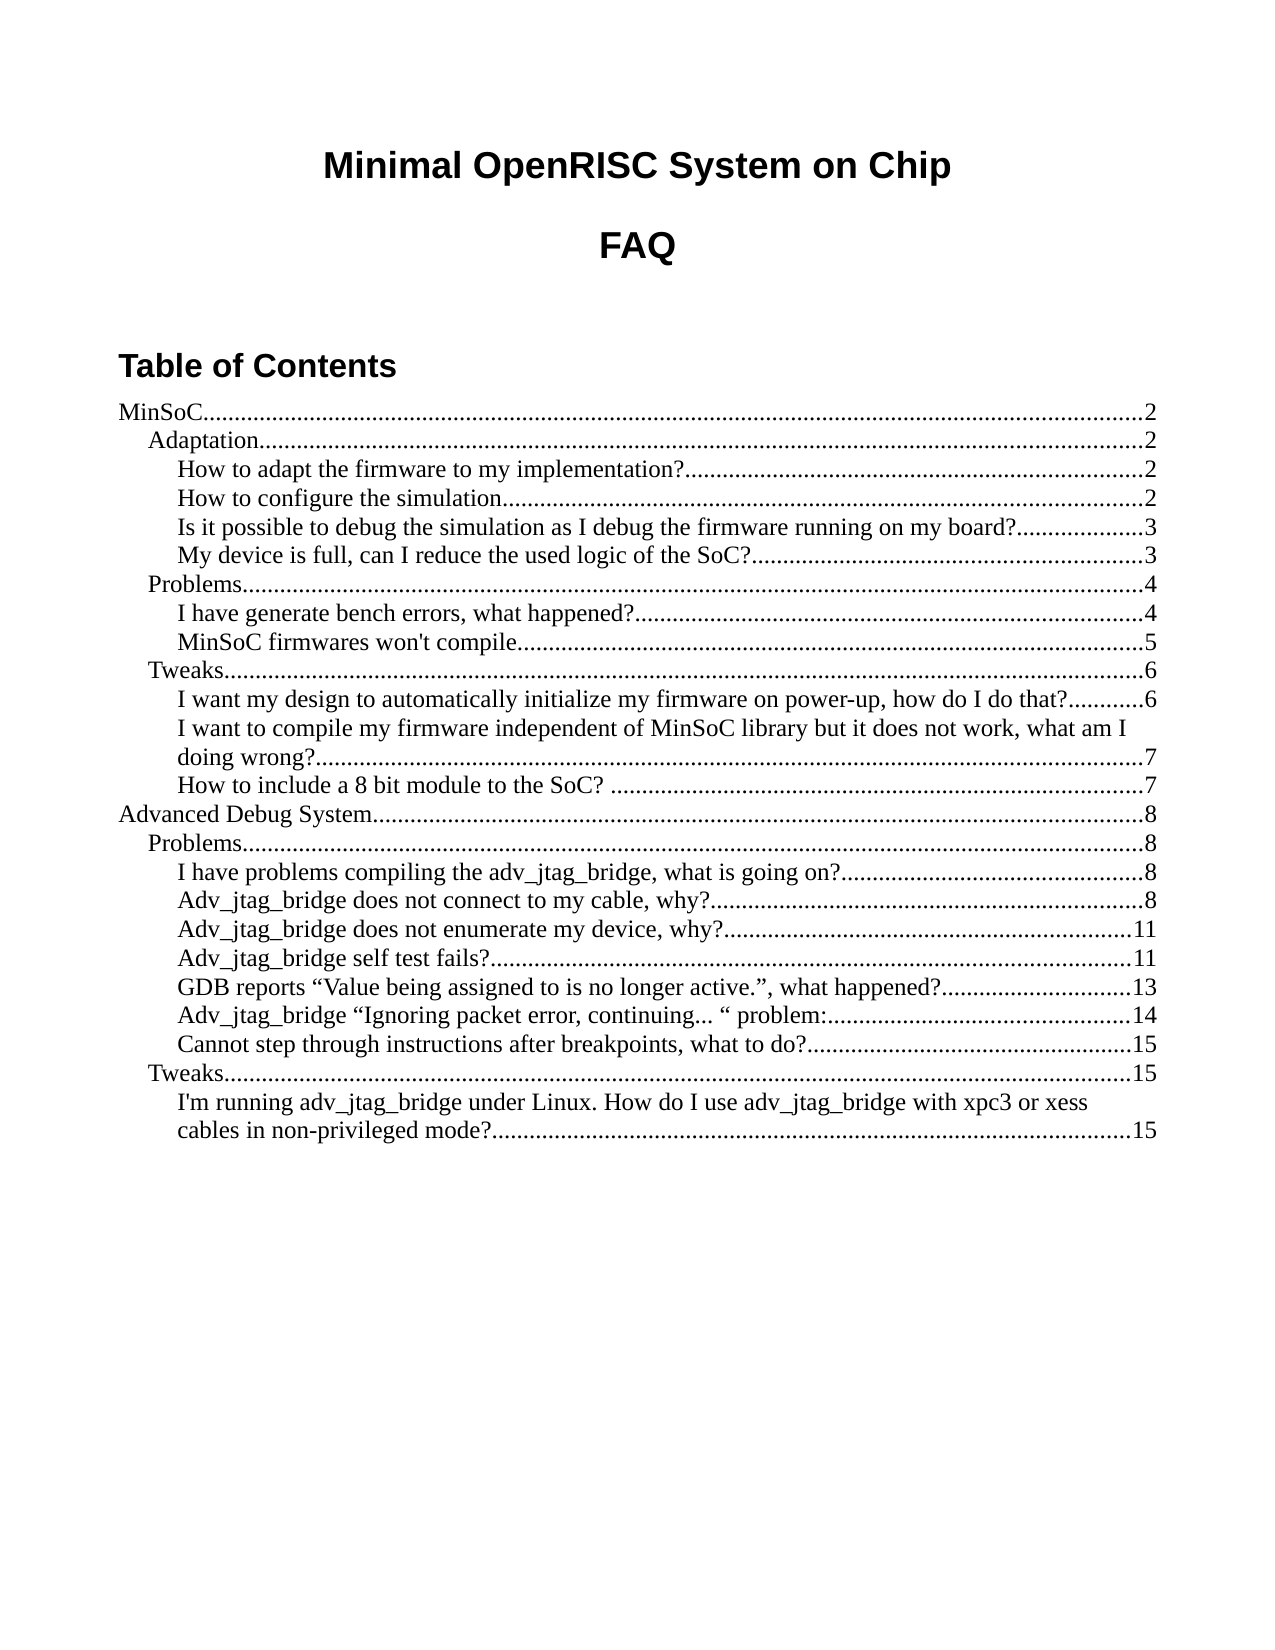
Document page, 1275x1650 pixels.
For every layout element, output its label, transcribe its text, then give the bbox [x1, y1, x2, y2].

text How to include a 8 bit module to the SoC? 7 [177, 770, 1157, 799]
text Advanced Debug System 8 [118, 799, 1157, 828]
text Cannot step through instructions after breakpoints, what to do? 15 [177, 1029, 1157, 1058]
text Adaptation 2 [148, 425, 1157, 454]
text How to adapt the firmware to my implementation? 2 [177, 454, 1157, 483]
text Problems 4 [148, 569, 1157, 598]
text Tweaks 6 [148, 655, 1157, 684]
text Tweaks 15 [148, 1058, 1157, 1087]
text I want my design to automatically initialize my firmware on power-up, how do I do that? 6 [177, 684, 1157, 713]
text Adv_jtag_bridge does not enumerate my device, why? 11 [177, 914, 1157, 943]
subtitle Table of Contents [118, 346, 1157, 384]
text How to configure the simulation 2 [177, 483, 1157, 512]
text Adv_jtag_bridge does not connect to my cable, why? 8 [177, 885, 1157, 914]
text I want to compile my firmware independent of MinSoC library but it does not work, what am I doing wrong? 7 [177, 713, 1157, 770]
text My device is full, can I reduce the used logic of the SoC? 3 [177, 540, 1157, 569]
text I have generate bench errors, what happened? 4 [177, 598, 1157, 627]
text Adv_jtag_bridge self test fails? 11 [177, 943, 1157, 972]
title FAQ [118, 224, 1157, 267]
text MinSoC 2 [118, 397, 1157, 425]
text I'm running adv_jtag_bridge under Linux. How do I use adv_jtag_bridge with xpc3 or xess cables in non-privileged mode? 15 [177, 1087, 1157, 1144]
text Problems 8 [148, 828, 1157, 857]
text I have problems compiling the adv_jtag_bridge, what is going on? 8 [177, 857, 1157, 885]
text Adv_jtag_bridge “Ignoring packet error, continuing... “ problem: 14 [177, 1000, 1157, 1029]
text Is it possible to debug the simulation as I debug the firmware running on my board? 3 [177, 512, 1157, 540]
title Minimal OpenRISC System on Chip [118, 143, 1157, 186]
text GDB reports “Value being assigned to is no longer active.”, what happened? 13 [177, 972, 1157, 1000]
text MinSoC firmwares won't compile. 5 [177, 627, 1157, 655]
